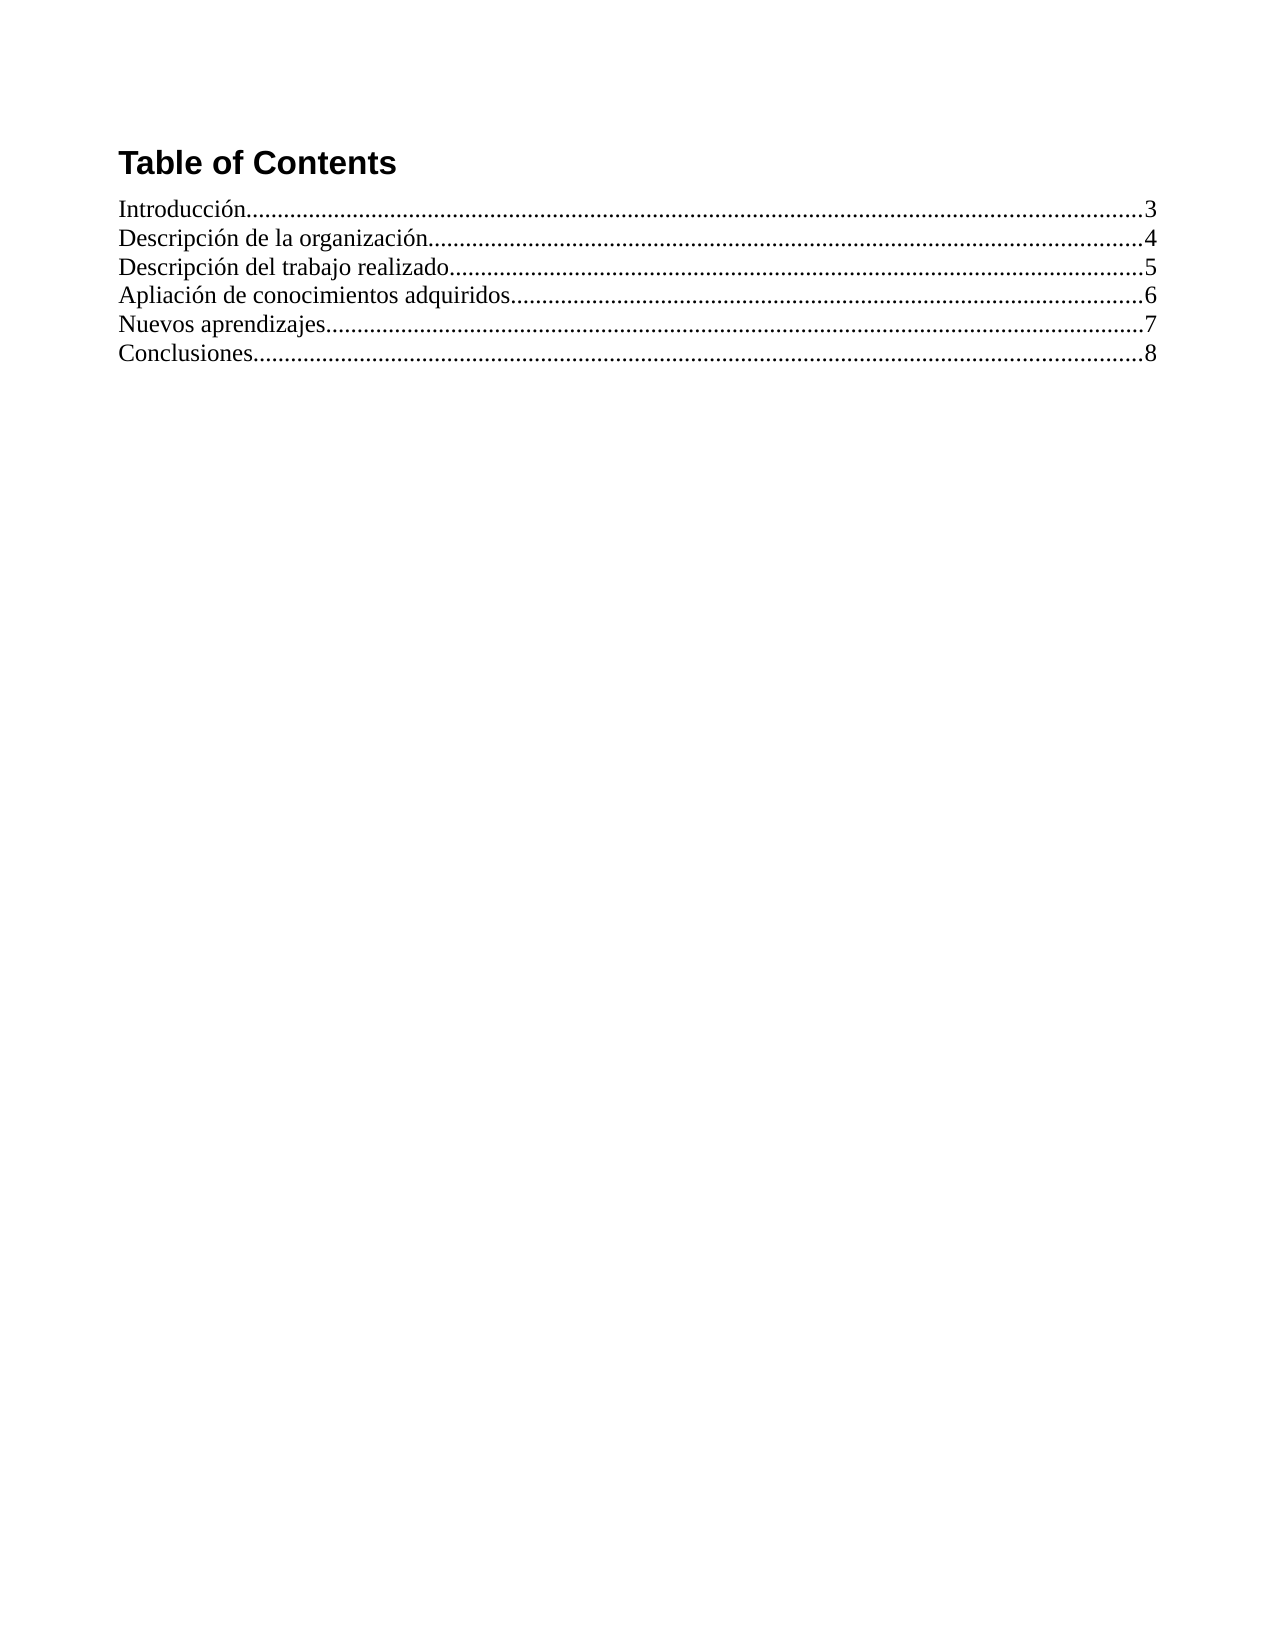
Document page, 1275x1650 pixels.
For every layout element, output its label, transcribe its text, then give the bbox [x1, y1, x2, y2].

subtitle Table of Contents [118, 143, 1157, 182]
text Conclusiones 8 [118, 338, 1157, 367]
text Nuevos aprendizajes 7 [118, 309, 1157, 338]
text Apliación de conocimientos adquiridos 6 [118, 280, 1157, 309]
text Introducción 3 [118, 194, 1157, 223]
text Descripción del trabajo realizado 5 [118, 252, 1157, 280]
text Descripción de la organización 4 [118, 223, 1157, 252]
